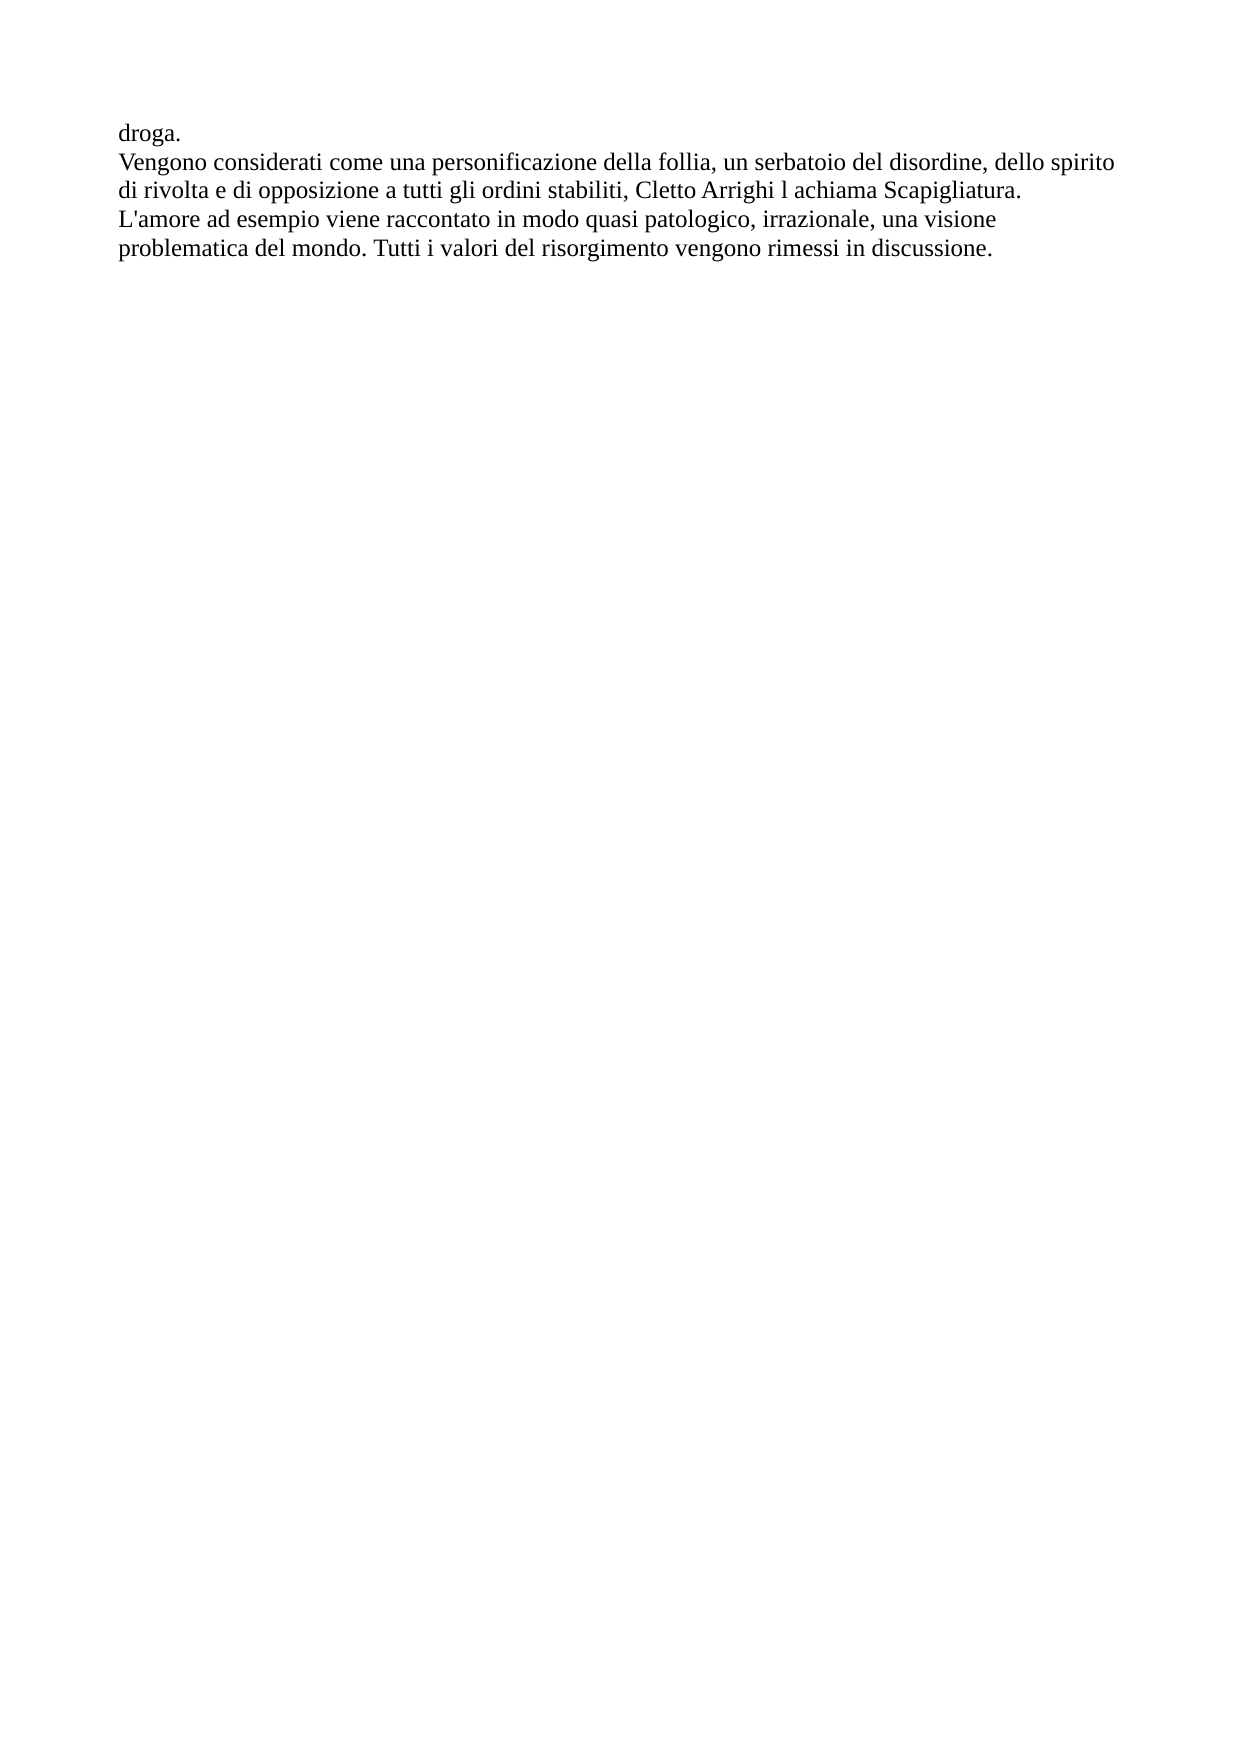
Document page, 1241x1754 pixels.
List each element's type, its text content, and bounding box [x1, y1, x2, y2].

text droga. [118, 118, 1122, 147]
text L'amore ad esempio viene raccontato in modo quasi patologico, irrazionale, una visione problematica del mondo. Tutti i valori del risorgimento vengono rimessi in discussione. [118, 204, 1122, 262]
text Vengono considerati come una personificazione della follia, un serbatoio del disordine, dello spirito di rivolta e di opposizione a tutti gli ordini stabiliti, Cletto Arrighi l achiama Scapigliatura. [118, 147, 1122, 204]
